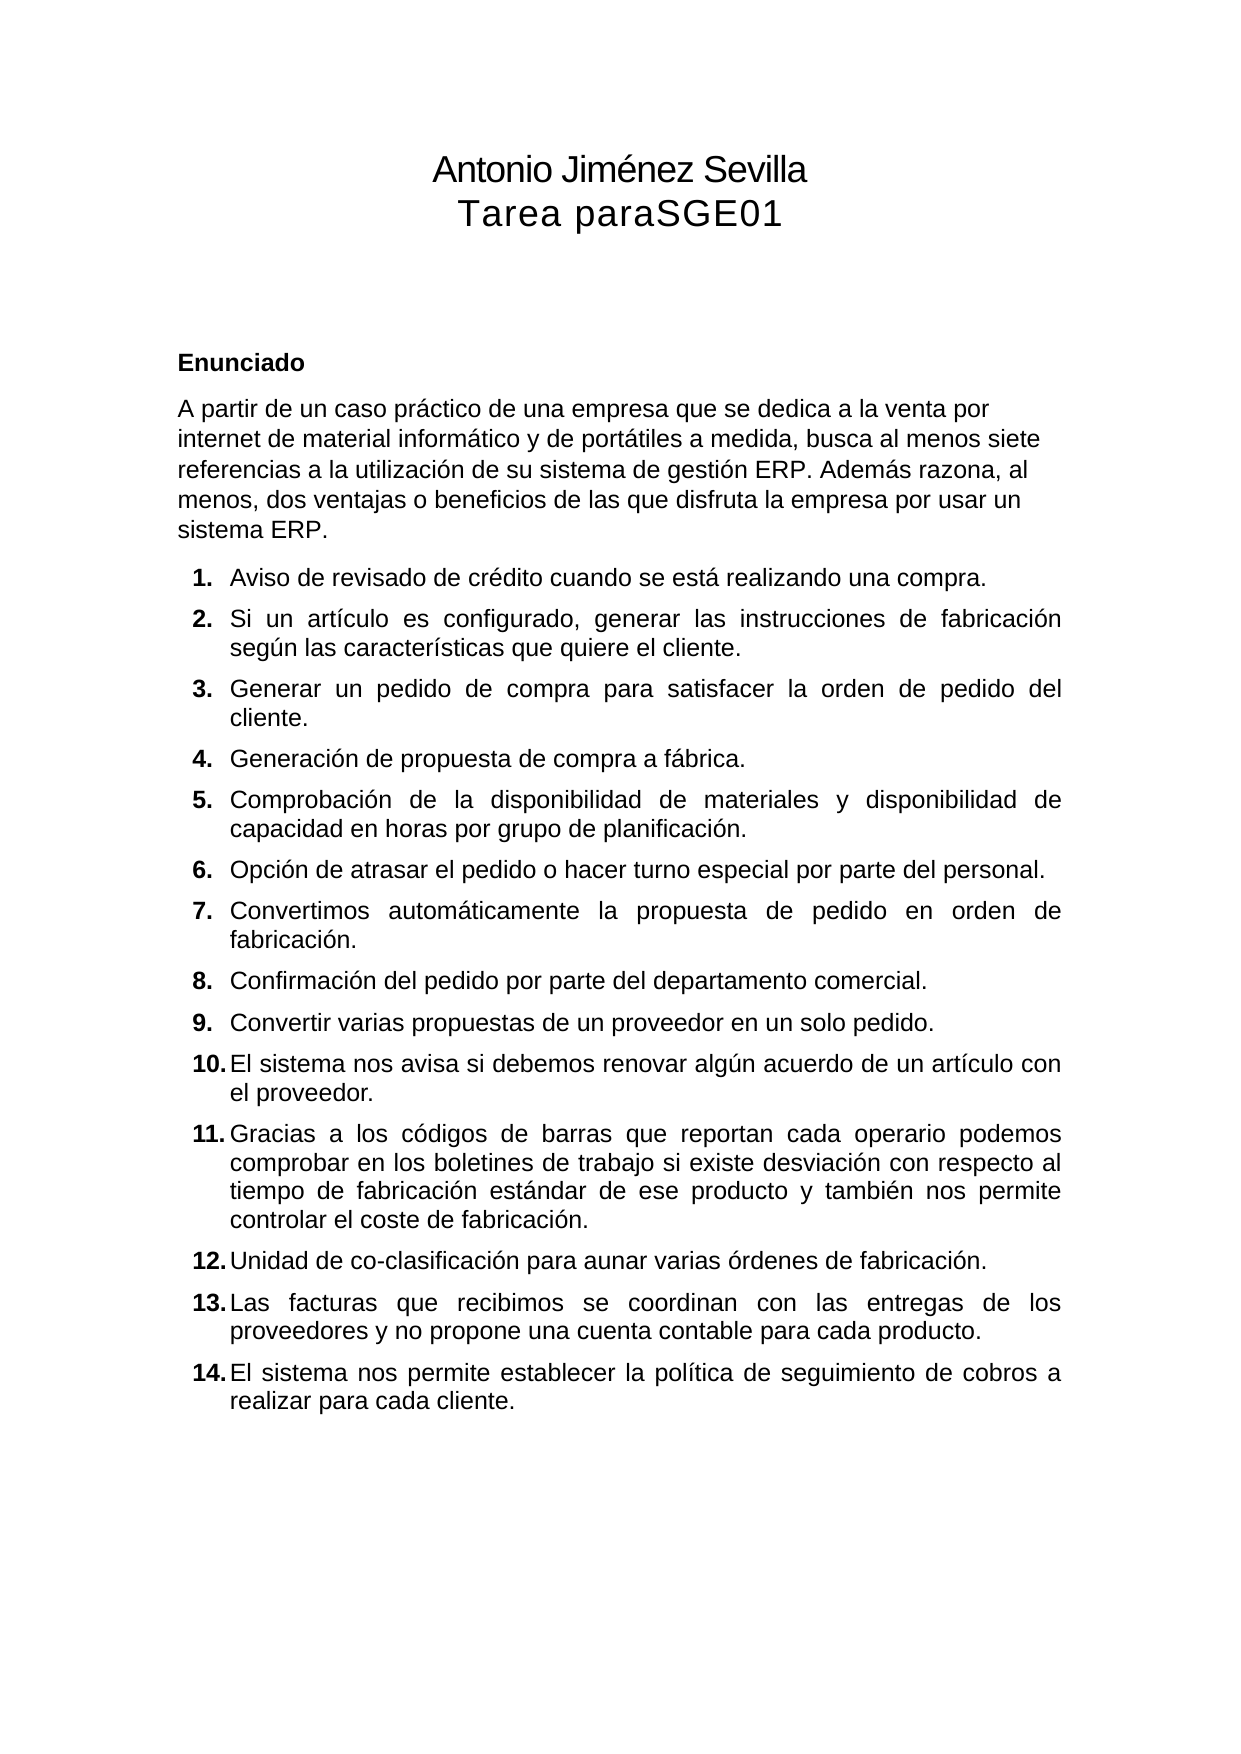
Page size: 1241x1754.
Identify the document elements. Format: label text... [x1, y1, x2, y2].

list Opción de atrasar el pedido o hacer turno especial por parte del personal. [192, 855, 1063, 884]
list Generar un pedido de compra para satisfacer la orden de pedido del cliente. [192, 674, 1063, 731]
list Comprobación de la disponibilidad de materiales y disponibilidad de capacidad en horas por grupo de planificación. [192, 785, 1063, 843]
text Antonio Jiménez Sevilla [177, 148, 1063, 191]
list Generación de propuesta de compra a fábrica. [192, 744, 1063, 773]
list Gracias a los códigos de barras que reportan cada operario podemos comprobar en los boletines de trabajo si existe desviación con respecto al tiempo de fabricación estándar de ese producto y también nos permite controlar el coste de fabricación. [192, 1119, 1063, 1234]
list El sistema nos avisa si debemos renovar algún acuerdo de un artículo con el proveedor. [192, 1049, 1063, 1106]
text Enunciado [177, 348, 1063, 377]
text A partir de un caso práctico de una empresa que se dedica a la venta por internet de material informático y de portátiles a medida, busca al menos siete referencias a la utilización de su sistema de gestión ERP. Además razona, al menos, dos ventajas o beneficios de las que disfruta la empresa por usar un sistema ERP. [177, 394, 1063, 544]
list Aviso de revisado de crédito cuando se está realizando una compra. [192, 563, 1063, 591]
list Si un artículo es configurado, generar las instrucciones de fabricación según las características que quiere el cliente. [192, 604, 1063, 661]
list Las facturas que recibimos se coordinan con las entregas de los proveedores y no propone una cuenta contable para cada producto. [192, 1288, 1063, 1345]
list Confirmación del pedido por parte del departamento comercial. [192, 966, 1063, 995]
list El sistema nos permite establecer la política de seguimiento de cobros a realizar para cada cliente. [192, 1358, 1063, 1415]
text Tarea paraSGE01 [177, 191, 1063, 234]
list Unidad de co-clasificación para aunar varias órdenes de fabricación. [192, 1246, 1063, 1275]
list Convertir varias propuestas de un proveedor en un solo pedido. [192, 1008, 1063, 1036]
list Convertimos automáticamente la propuesta de pedido en orden de fabricación. [192, 896, 1063, 954]
